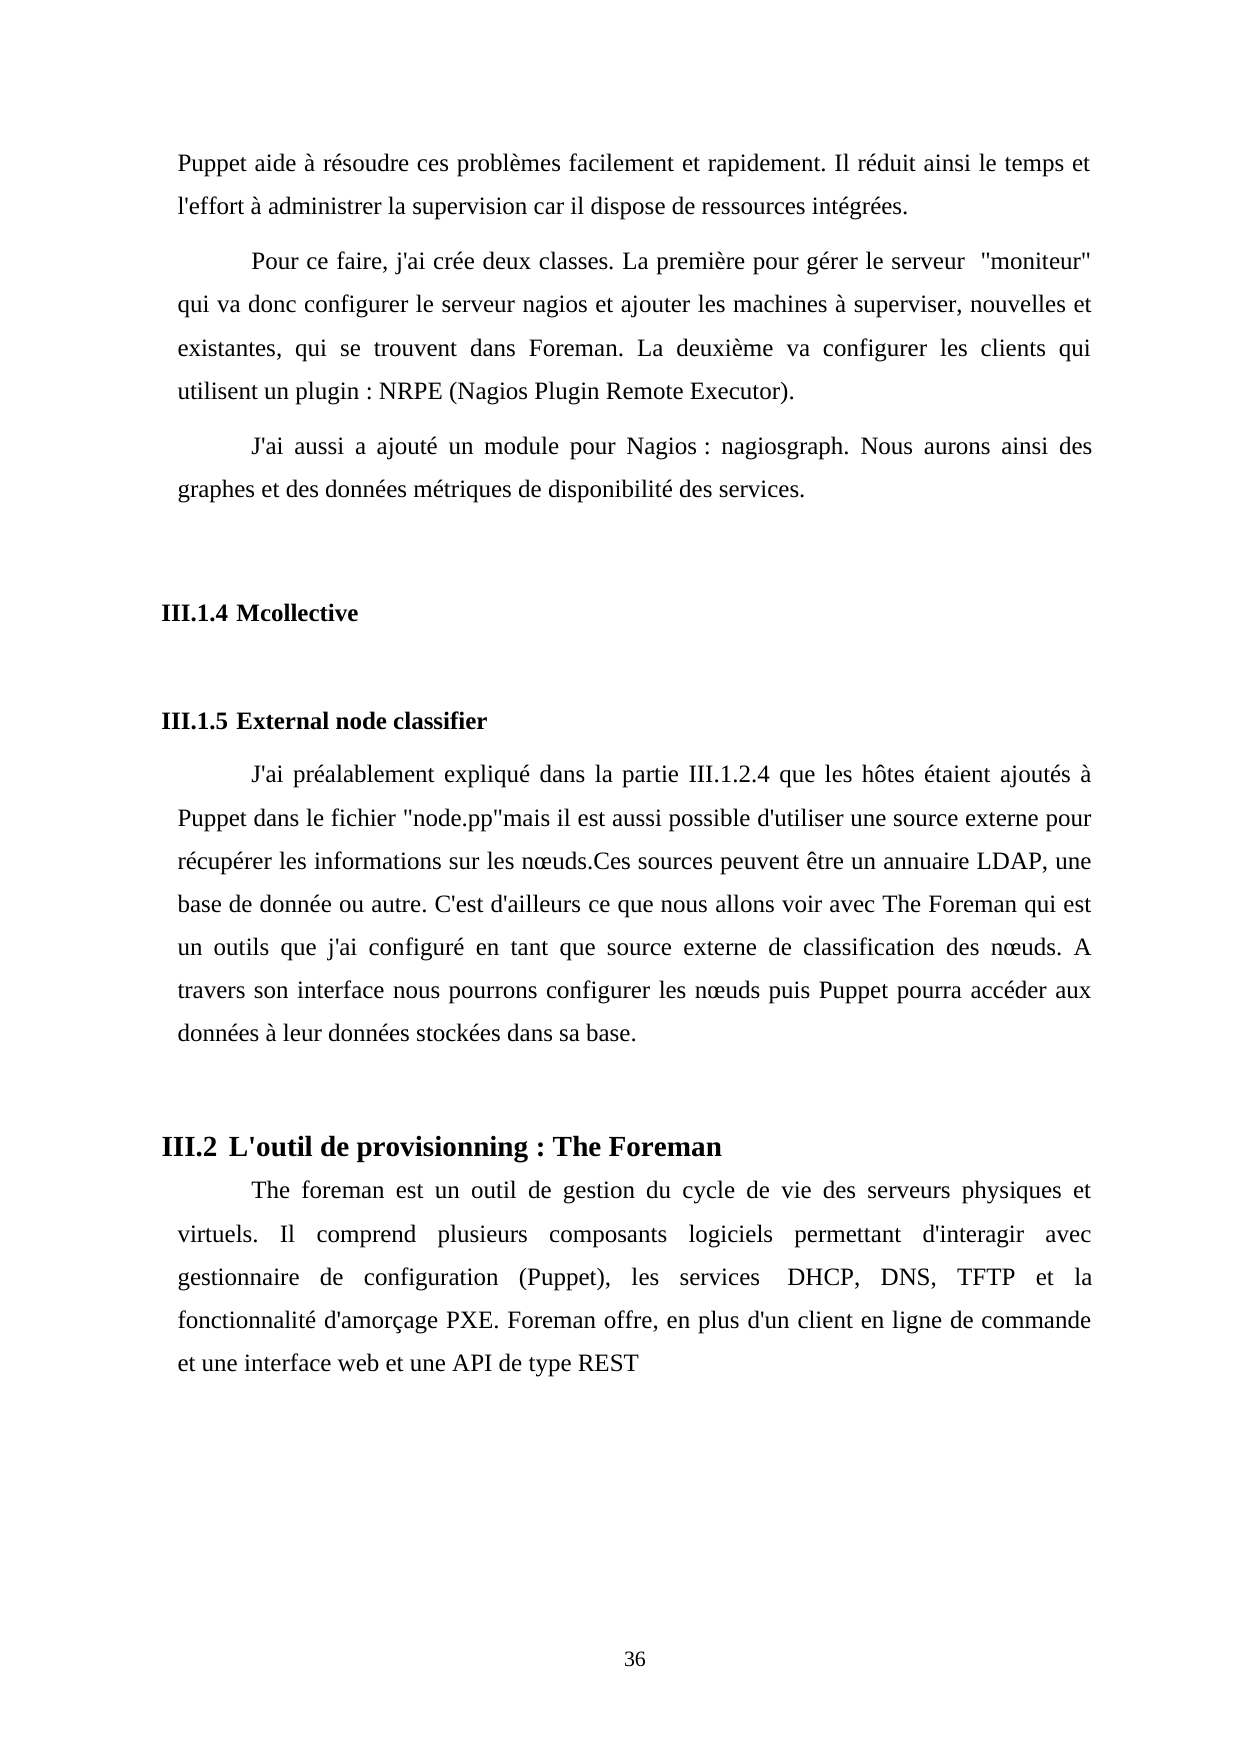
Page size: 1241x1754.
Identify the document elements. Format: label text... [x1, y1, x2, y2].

subtitle L'outil de provisionning : The Foreman [161, 1129, 1092, 1163]
text The foreman est un outil de gestion du cycle de vie des serveurs physiques et virtuels. Il comprend plusieurs composants logiciels permettant d'interagir avec gestionnaire de configuration (Puppet), les services DHCP, DNS, TFTP et la fonctionnalité d'amorçage PXE. Foreman offre, en plus d'un client en ligne de commande et une interface web et une API de type REST [177, 1176, 1092, 1377]
subtitle Mcollective [161, 598, 1092, 627]
text Puppet aide à résoudre ces problèmes facilement et rapidement. Il réduit ainsi le temps et l'effort à administrer la supervision car il dispose de ressources intégrées. [177, 148, 1092, 219]
text J'ai aussi a ajouté un module pour Nagios : nagiosgraph. Nous aurons ainsi des graphes et des données métriques de disponibilité des services. [177, 431, 1092, 503]
text Pour ce faire, j'ai crée deux classes. La première pour gérer le serveur "moniteur" qui va donc configurer le serveur nagios et ajouter les machines à superviser, nouvelles et existantes, qui se trouvent dans Foreman. La deuxième va configurer les clients qui utilisent un plugin : NRPE (Nagios Plugin Remote Executor). [177, 246, 1092, 404]
subtitle External node classifier [161, 706, 1092, 734]
text J'ai préalablement expliqué dans la partie III.1.2.4 que les hôtes étaient ajoutés à Puppet dans le fichier "node.pp"mais il est aussi possible d'utiliser une source externe pour récupérer les informations sur les nœuds.Ces sources peuvent être un annuaire LDAP, une base de donnée ou autre. C'est d'ailleurs ce que nous allons voir avec The Foreman qui est un outils que j'ai configuré en tant que source externe de classification des nœuds. A travers son interface nous pourrons configurer les nœuds puis Puppet pourra accéder aux données à leur données stockées dans sa base. [177, 759, 1092, 1047]
